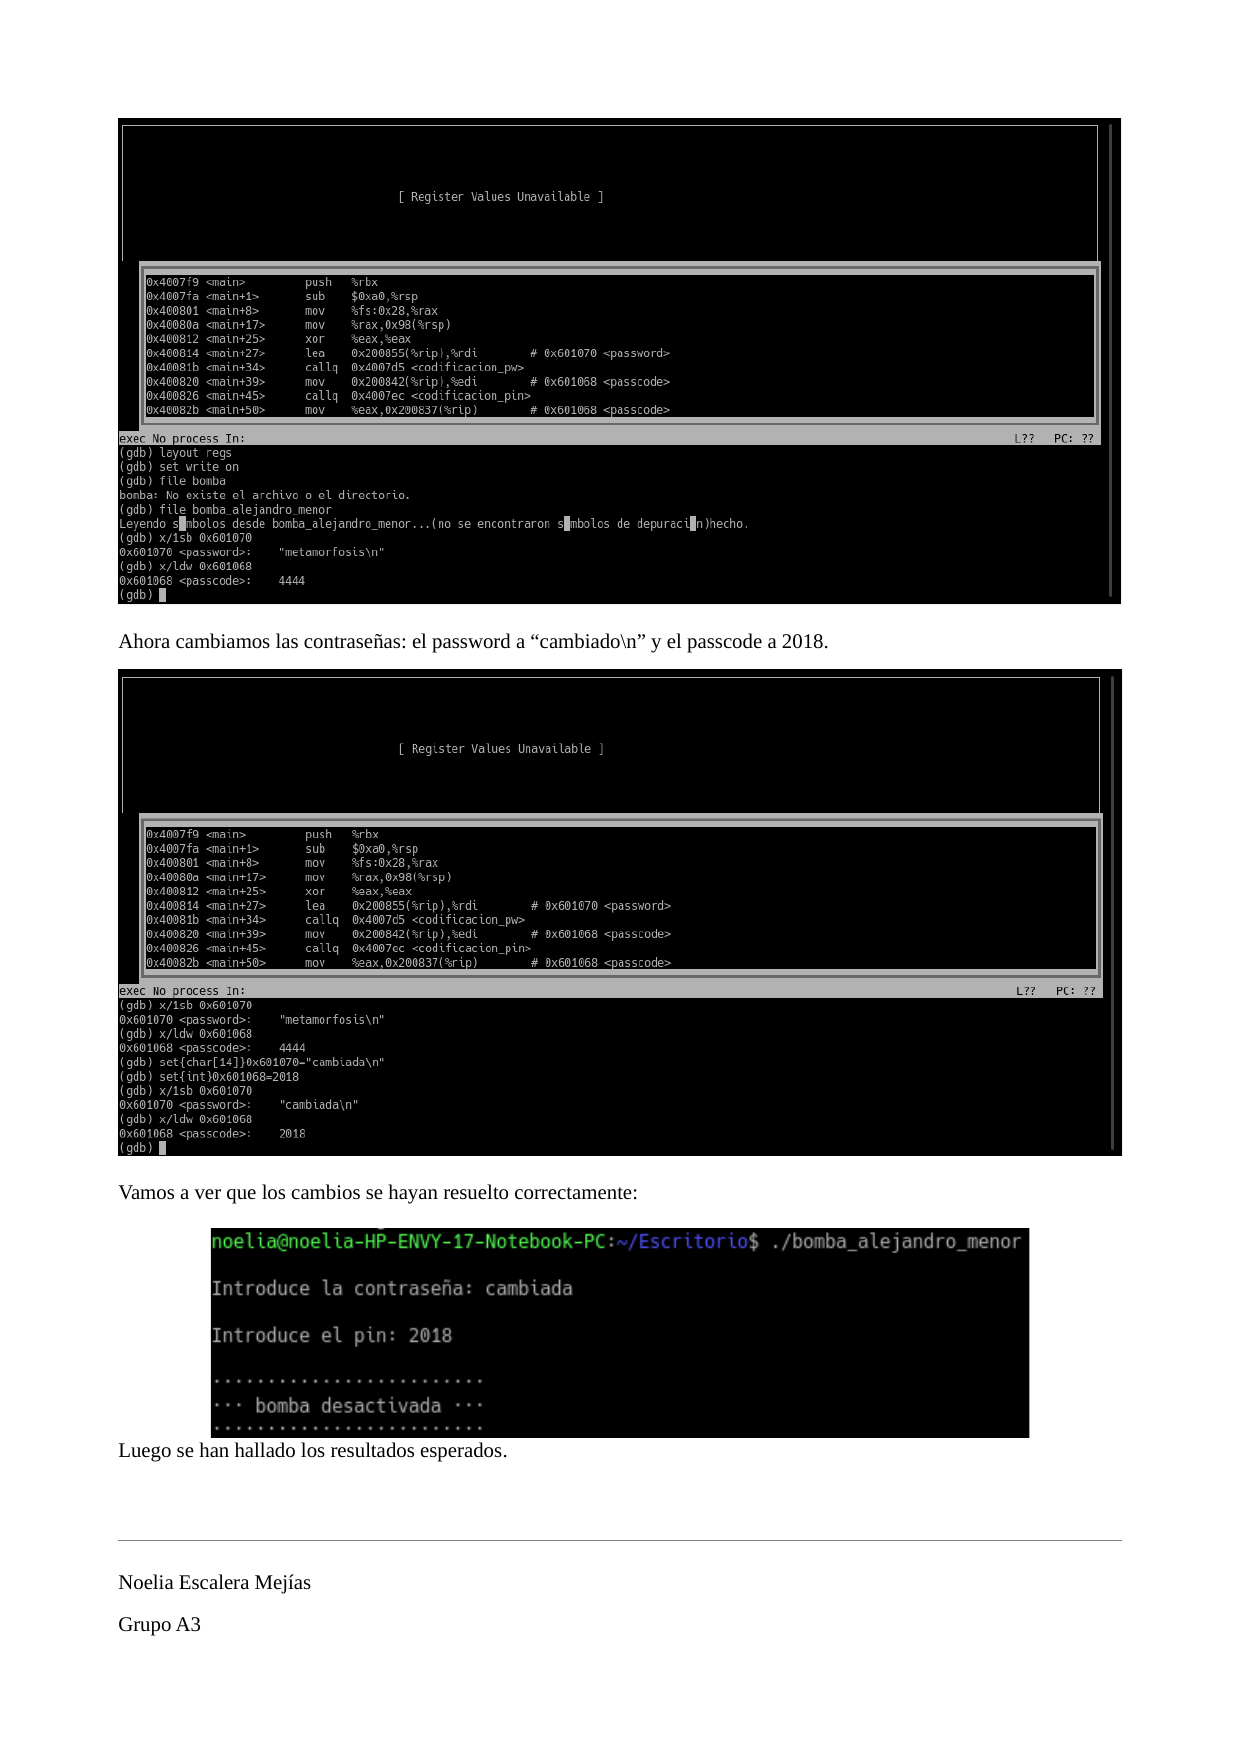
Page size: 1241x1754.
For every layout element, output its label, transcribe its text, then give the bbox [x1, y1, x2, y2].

text Vamos a ver que los cambios se hayan resuelto correctamente: [118, 1180, 1122, 1204]
picture [118, 669, 1123, 1156]
text Luego se han hallado los resultados esperados. [118, 1228, 1122, 1462]
picture [118, 118, 1123, 605]
text Ahora cambiamos las contraseñas: el password a “cambiado\n” y el passcode a 2018. [118, 628, 1122, 653]
picture [210, 1228, 1030, 1438]
